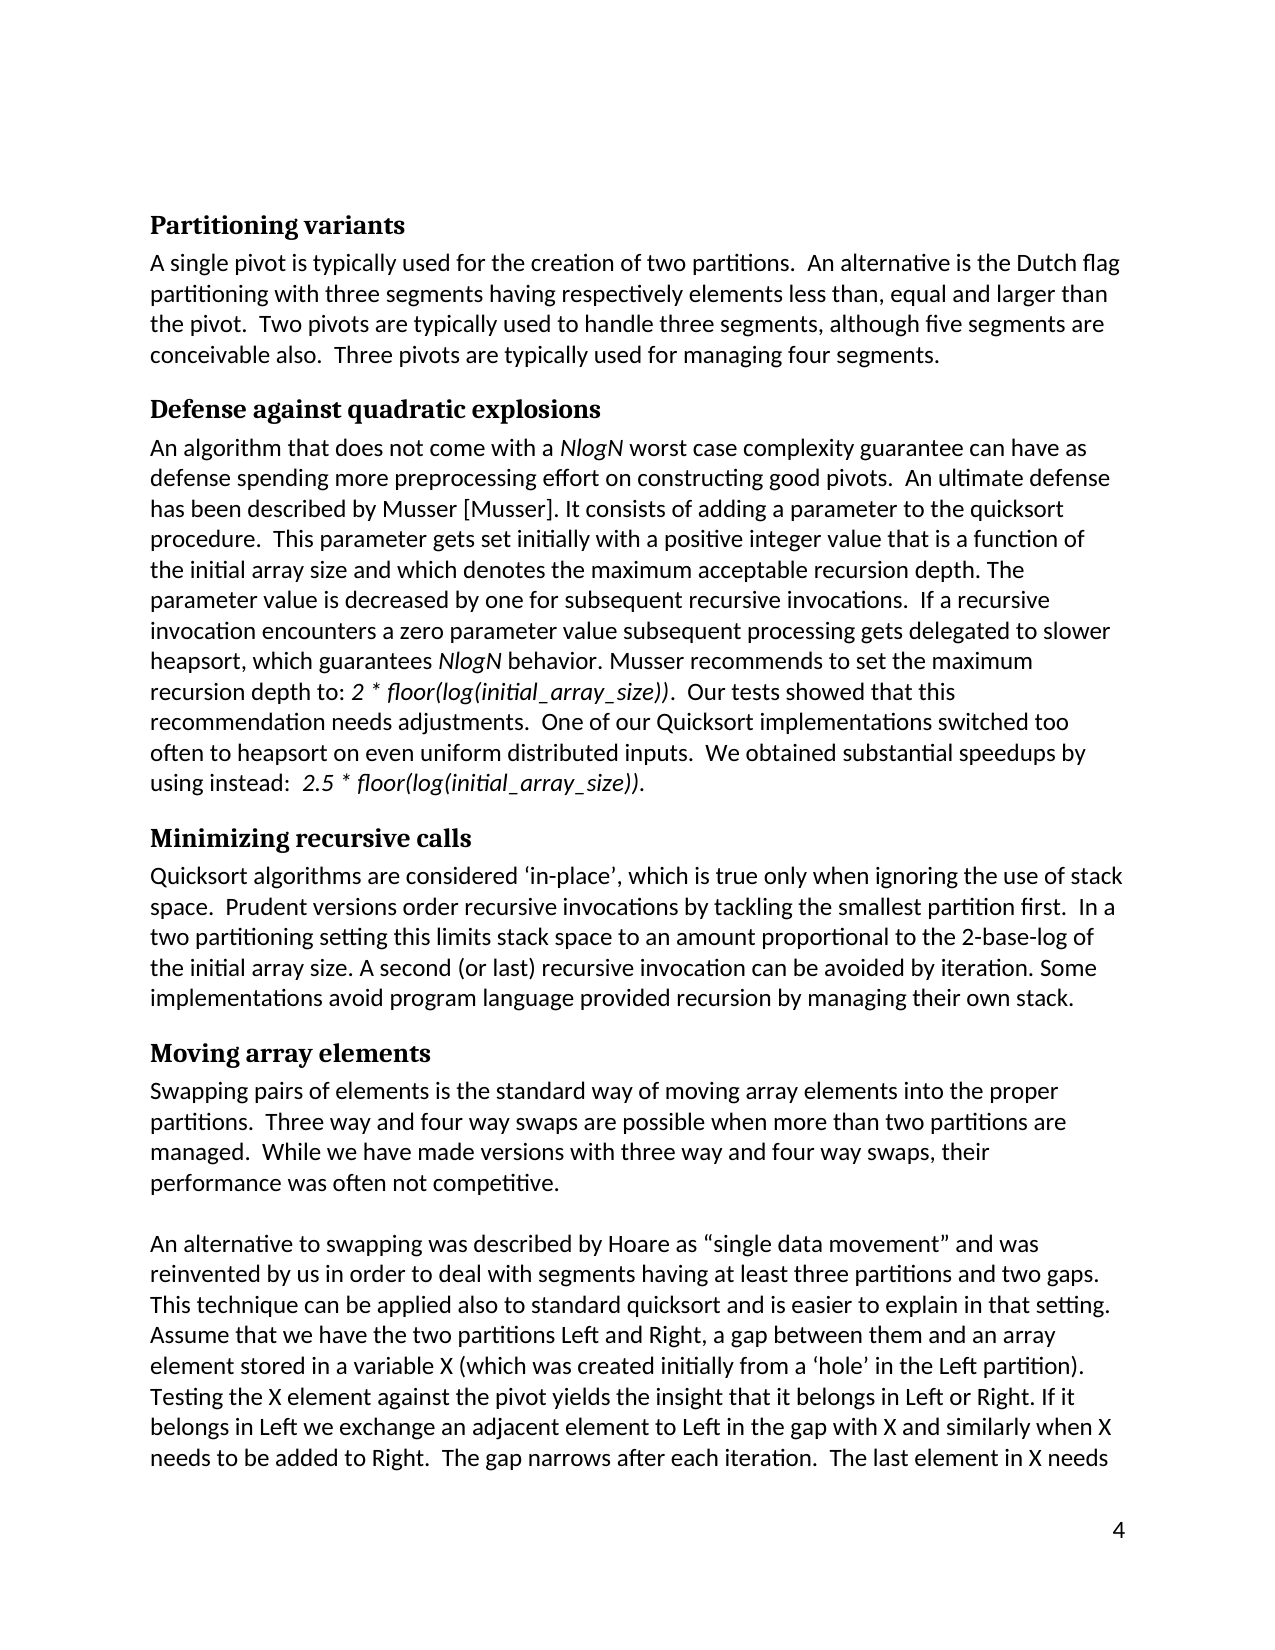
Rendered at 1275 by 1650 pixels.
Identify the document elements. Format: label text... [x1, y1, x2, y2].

text A single pivot is typically used for the creation of two partitions. An alternative is the Dutch flag partitioning with three segments having respectively elements less than, equal and larger than the pivot. Two pivots are typically used to handle three segments, although five segments are conceivable also. Three pivots are typically used for managing four segments. [150, 247, 1125, 369]
subtitle Moving array elements [150, 1038, 1125, 1069]
text An alternative to swapping was described by Hoare as “single data movement” and was reinvented by us in order to deal with segments having at least three partitions and two gaps. This technique can be applied also to standard quicksort and is easier to explain in that setting. Assume that we have the two partitions Left and Right, a gap between them and an array element stored in a variable X (which was created initially from a ‘hole’ in the Left partition). Testing the X element against the pivot yields the insight that it belongs in Left or Right. If it belongs in Left we exchange an adjacent element to Left in the gap with X and similarly when X needs to be added to Right. The gap narrows after each iteration. The last element in X needs [150, 1228, 1125, 1472]
subtitle Defense against quadratic explosions [150, 394, 1125, 426]
subtitle Partitioning variants [150, 210, 1125, 241]
subtitle Minimizing recursive calls [150, 823, 1125, 854]
text Quicksort algorithms are considered ‘in-place’, which is true only when ignoring the use of stack space. Prudent versions order recursive invocations by tackling the smallest partition first. In a two partitioning setting this limits stack space to an amount proportional to the 2-base-log of the initial array size. A second (or last) recursive invocation can be avoided by iteration. Some implementations avoid program language provided recursion by managing their own stack. [150, 861, 1125, 1013]
text Swapping pairs of elements is the standard way of moving array elements into the proper partitions. Three way and four way swaps are possible when more than two partitions are managed. While we have made versions with three way and four way swaps, their performance was often not competitive. [150, 1076, 1125, 1198]
text An algorithm that does not come with a NlogN worst case complexity guarantee can have as defense spending more preprocessing effort on constructing good pivots. An ultimate defense has been described by Musser [Musser]. It consists of adding a parameter to the quicksort procedure. This parameter gets set initially with a positive integer value that is a function of the initial array size and which denotes the maximum acceptable recursion depth. The parameter value is decreased by one for subsequent recursive invocations. If a recursive invocation encounters a zero parameter value subsequent processing gets delegated to slower heapsort, which guarantees NlogN behavior. Musser recommends to set the maximum recursion depth to: 2 * floor(log(initial_array_size)). Our tests showed that this recommendation needs adjustments. One of our Quicksort implementations switched too often to heapsort on even uniform distributed inputs. We obtained substantial speedups by using instead: 2.5 * floor(log(initial_array_size)). [150, 432, 1125, 798]
